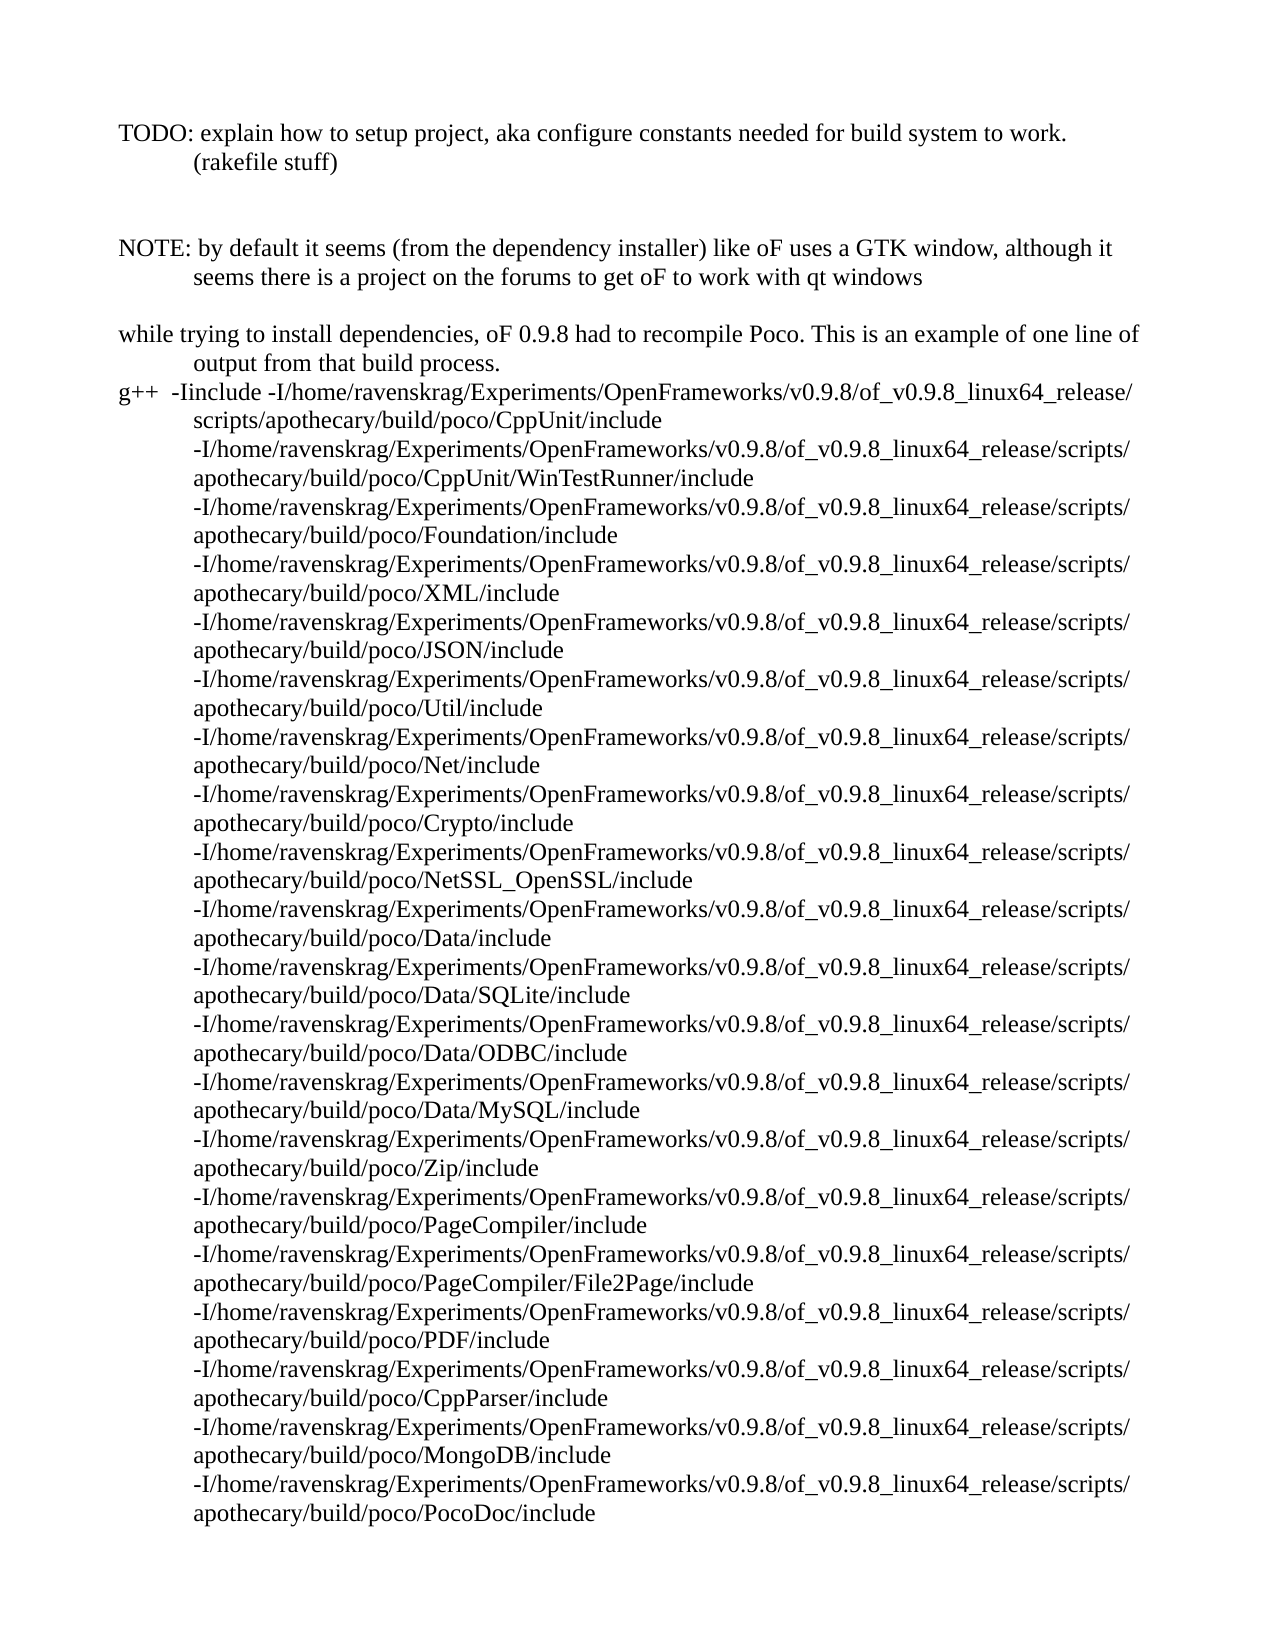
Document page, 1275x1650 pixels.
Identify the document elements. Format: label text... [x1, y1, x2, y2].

text NOTE: by default it seems (from the dependency installer) like oF uses a GTK window, although it seems there is a project on the forums to get oF to work with qt windows [118, 233, 1157, 291]
text TODO: explain how to setup project, aka configure constants needed for build system to work. (rakefile stuff) [118, 118, 1157, 176]
text g++ -Iinclude -I/home/ravenskrag/Experiments/OpenFrameworks/v0.9.8/of_v0.9.8_linux64_release/scripts/apothecary/build/poco/CppUnit/include -I/home/ravenskrag/Experiments/OpenFrameworks/v0.9.8/of_v0.9.8_linux64_release/scripts/apothecary/build/poco/CppUnit/WinTestRunner/include -I/home/ravenskrag/Experiments/OpenFrameworks/v0.9.8/of_v0.9.8_linux64_release/scripts/apothecary/build/poco/Foundation/include -I/home/ravenskrag/Experiments/OpenFrameworks/v0.9.8/of_v0.9.8_linux64_release/scripts/apothecary/build/poco/XML/include -I/home/ravenskrag/Experiments/OpenFrameworks/v0.9.8/of_v0.9.8_linux64_release/scripts/apothecary/build/poco/JSON/include -I/home/ravenskrag/Experiments/OpenFrameworks/v0.9.8/of_v0.9.8_linux64_release/scripts/apothecary/build/poco/Util/include -I/home/ravenskrag/Experiments/OpenFrameworks/v0.9.8/of_v0.9.8_linux64_release/scripts/apothecary/build/poco/Net/include -I/home/ravenskrag/Experiments/OpenFrameworks/v0.9.8/of_v0.9.8_linux64_release/scripts/apothecary/build/poco/Crypto/include -I/home/ravenskrag/Experiments/OpenFrameworks/v0.9.8/of_v0.9.8_linux64_release/scripts/apothecary/build/poco/NetSSL_OpenSSL/include -I/home/ravenskrag/Experiments/OpenFrameworks/v0.9.8/of_v0.9.8_linux64_release/scripts/apothecary/build/poco/Data/include -I/home/ravenskrag/Experiments/OpenFrameworks/v0.9.8/of_v0.9.8_linux64_release/scripts/apothecary/build/poco/Data/SQLite/include -I/home/ravenskrag/Experiments/OpenFrameworks/v0.9.8/of_v0.9.8_linux64_release/scripts/apothecary/build/poco/Data/ODBC/include -I/home/ravenskrag/Experiments/OpenFrameworks/v0.9.8/of_v0.9.8_linux64_release/scripts/apothecary/build/poco/Data/MySQL/include -I/home/ravenskrag/Experiments/OpenFrameworks/v0.9.8/of_v0.9.8_linux64_release/scripts/apothecary/build/poco/Zip/include -I/home/ravenskrag/Experiments/OpenFrameworks/v0.9.8/of_v0.9.8_linux64_release/scripts/apothecary/build/poco/PageCompiler/include -I/home/ravenskrag/Experiments/OpenFrameworks/v0.9.8/of_v0.9.8_linux64_release/scripts/apothecary/build/poco/PageCompiler/File2Page/include -I/home/ravenskrag/Experiments/OpenFrameworks/v0.9.8/of_v0.9.8_linux64_release/scripts/apothecary/build/poco/PDF/include -I/home/ravenskrag/Experiments/OpenFrameworks/v0.9.8/of_v0.9.8_linux64_release/scripts/apothecary/build/poco/CppParser/include -I/home/ravenskrag/Experiments/OpenFrameworks/v0.9.8/of_v0.9.8_linux64_release/scripts/apothecary/build/poco/MongoDB/include -I/home/ravenskrag/Experiments/OpenFrameworks/v0.9.8/of_v0.9.8_linux64_release/scripts/apothecary/build/poco/PocoDoc/include [118, 377, 1157, 1527]
text while trying to install dependencies, oF 0.9.8 had to recompile Poco. This is an example of one line of output from that build process. [118, 319, 1157, 377]
